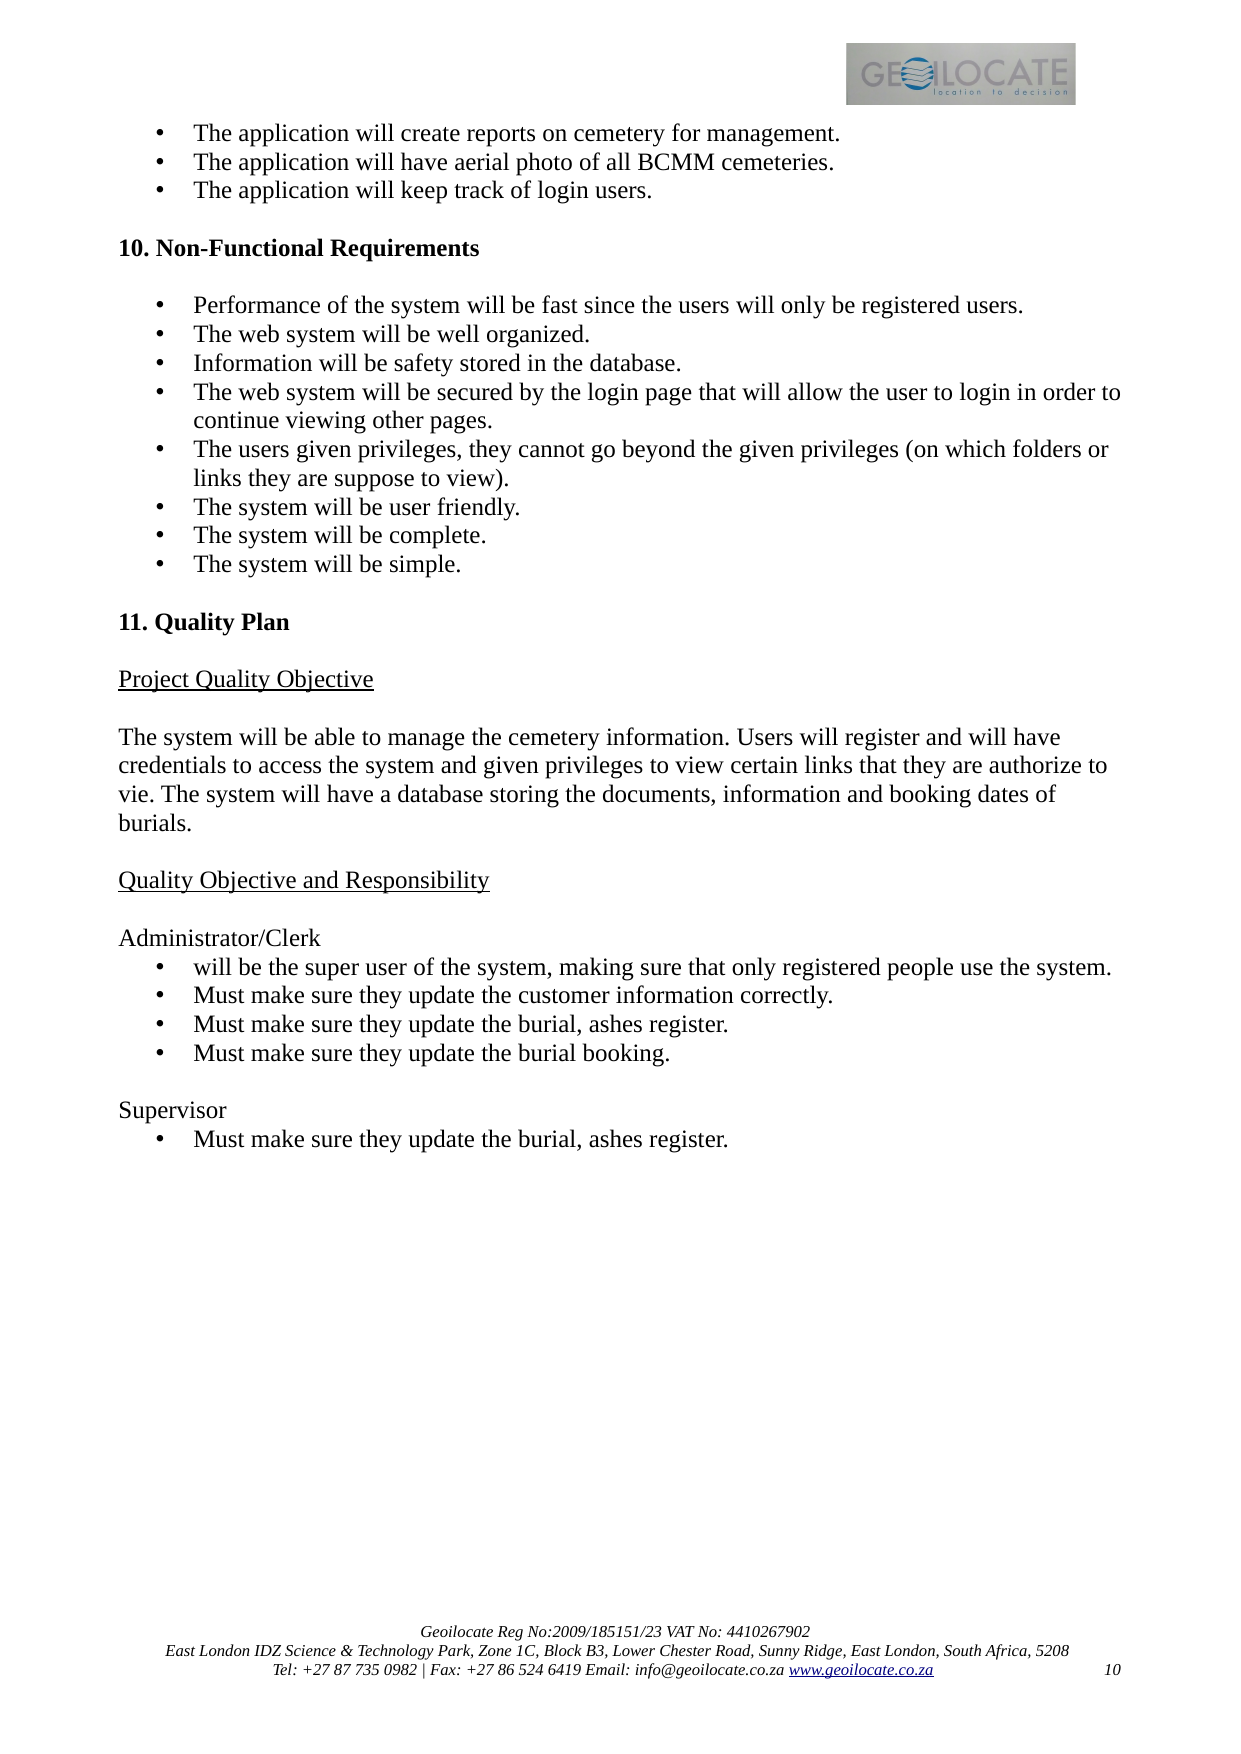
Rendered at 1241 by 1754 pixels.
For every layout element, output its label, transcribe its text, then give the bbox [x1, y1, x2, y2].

text Administrator/Clerk [118, 923, 1122, 952]
list The web system will be well organized. [156, 319, 1122, 348]
list Performance of the system will be fast since the users will only be registered users. [156, 291, 1122, 319]
list Must make sure they update the burial booking. [156, 1038, 1122, 1067]
list Information will be safety stored in the database. [156, 348, 1122, 377]
list Must make sure they update the customer information correctly. [156, 981, 1122, 1009]
text 10. Non-Functional Requirements [118, 233, 1122, 262]
text Project Quality Objective [118, 664, 1122, 693]
list The application will have aerial photo of all BCMM cemeteries. [156, 147, 1122, 176]
list The application will create reports on cemetery for management. [156, 118, 1122, 147]
list The system will be user friendly. [156, 492, 1122, 521]
list The system will be simple. [156, 549, 1122, 578]
text Supervisor [118, 1096, 1122, 1124]
picture [846, 43, 1076, 105]
list The application will keep track of login users. [156, 176, 1122, 204]
list Must make sure they update the burial, ashes register. [156, 1124, 1122, 1153]
text Quality Objective and Responsibility [118, 866, 1122, 894]
list The web system will be secured by the login page that will allow the user to login in order to continue viewing other pages. [156, 377, 1122, 434]
list will be the super user of the system, making sure that only registered people use the system. [156, 952, 1122, 981]
list Must make sure they update the burial, ashes register. [156, 1009, 1122, 1038]
list The system will be complete. [156, 521, 1122, 549]
text The system will be able to manage the cemetery information. Users will register and will have credentials to access the system and given privileges to view certain links that they are authorize to vie. The system will have a database storing the documents, information and booking dates of burials. [118, 722, 1122, 837]
text 11. Quality Plan [118, 607, 1122, 636]
list The users given privileges, they cannot go beyond the given privileges (on which folders or links they are suppose to view). [156, 434, 1122, 492]
